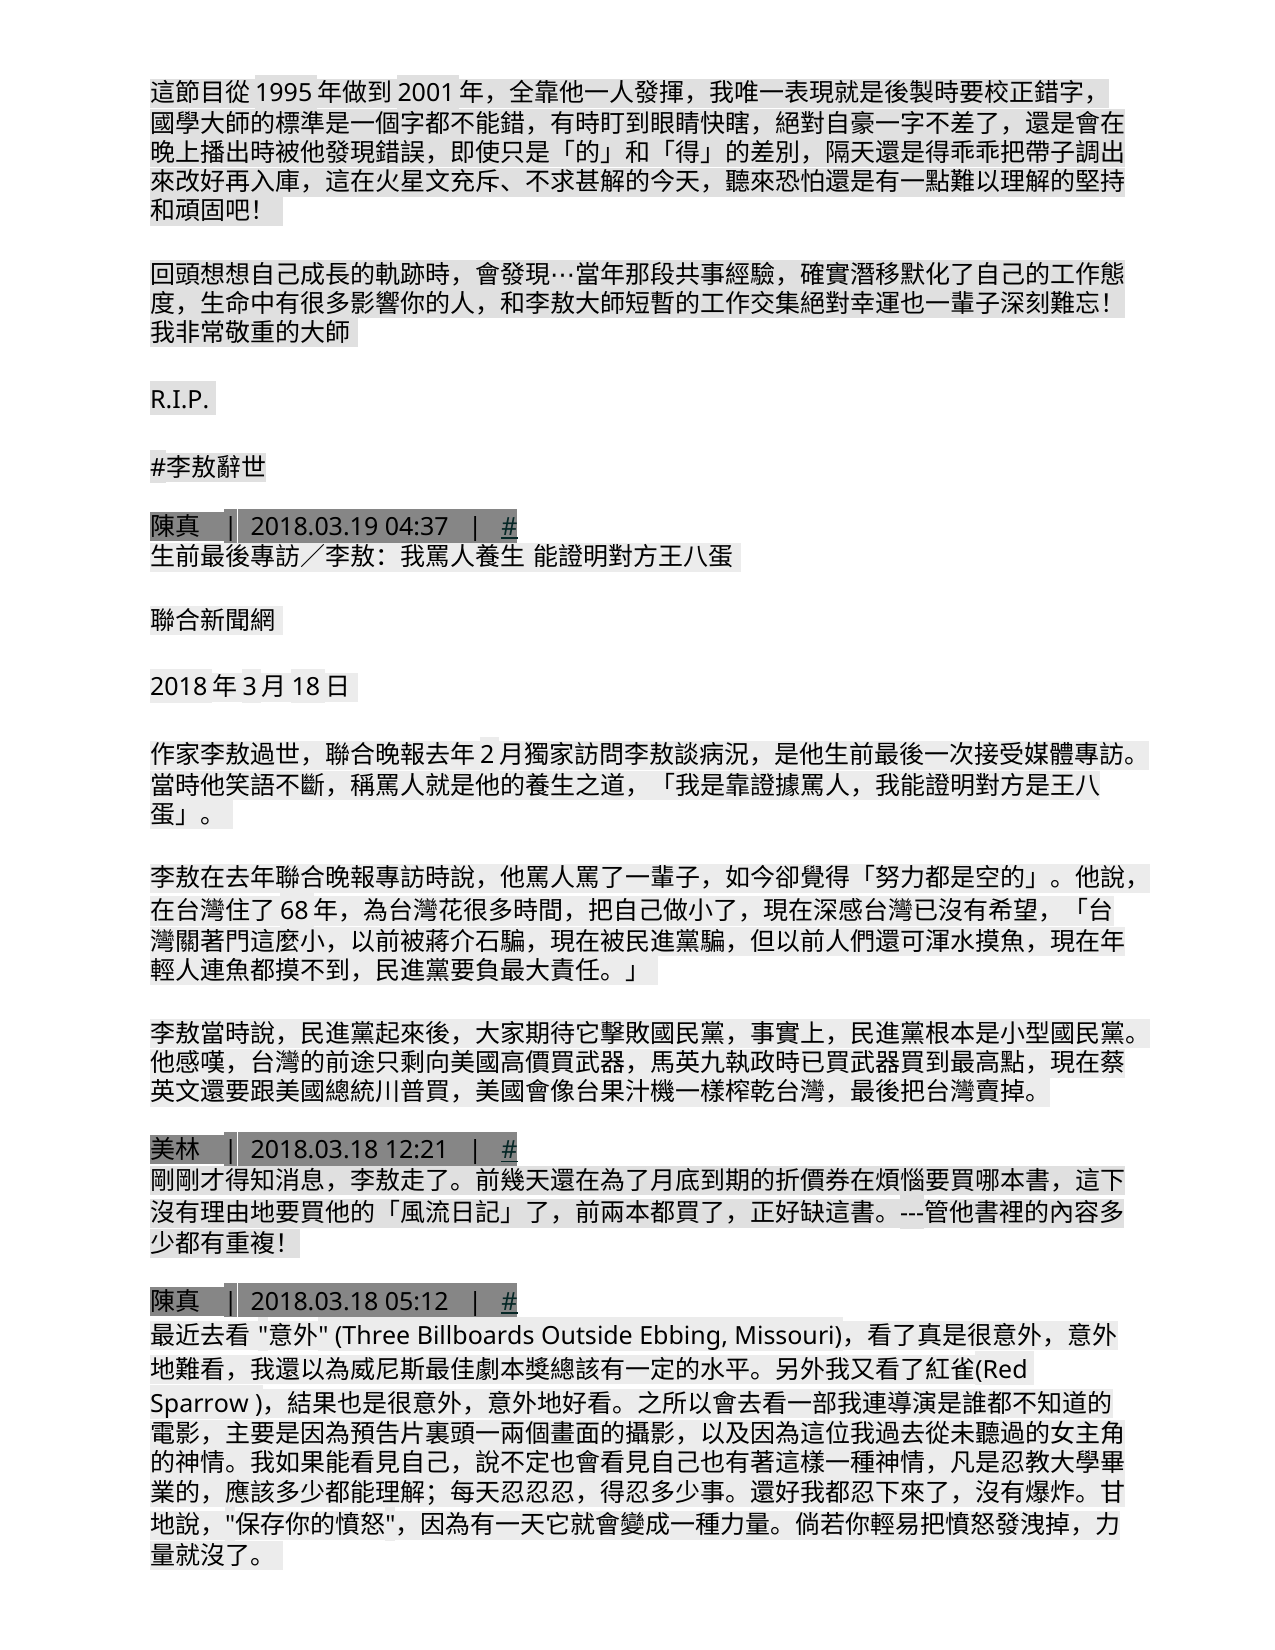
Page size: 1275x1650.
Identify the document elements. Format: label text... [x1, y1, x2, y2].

text 生前最後專訪／李敖：我罵人養生 能證明對方王八蛋 聯合新聞網 2018年3月18日 作家李敖過世，聯合晚報去年2月獨家訪問李敖談病況，是他生前最後一次接受媒體專訪。當時他笑語不斷，稱罵人就是他的養生之道，「我是靠證據罵人，我能證明對方是王八蛋」。 李敖在去年聯合晚報專訪時說，他罵人罵了一輩子，如今卻覺得「努力都是空的」。他說，在台灣住了68年，為台灣花很多時間，把自己做小了，現在深感台灣已沒有希望，「台灣關著門這麼小，以前被蔣介石騙，現在被民進黨騙，但以前人們還可渾水摸魚，現在年輕人連魚都摸不到，民進黨要負最大責任。」 李敖當時說，民進黨起來後，大家期待它擊敗國民黨，事實上，民進黨根本是小型國民黨。他感嘆，台灣的前途只剩向美國高價買武器，馬英九執政時已買武器買到最高點，現在蔡英文還要跟美國總統川普買，美國會像台果汁機一樣榨乾台灣，最後把台灣賣掉。 [150, 543, 1125, 1107]
text 剛剛才得知消息，李敖走了。前幾天還在為了月底到期的折價券在煩惱要買哪本書，這下沒有理由地要買他的「風流日記」了，前兩本都買了，正好缺這書。---管他書裡的內容多少都有重複！ [150, 1166, 1125, 1258]
text 陳真 | 2018.03.18 05:12 | # [150, 1283, 1125, 1317]
text 最近去看 "意外" (Three Billboards Outside Ebbing, Missouri)，看了真是很意外，意外地難看，我還以為威尼斯最佳劇本獎總該有一定的水平。另外我又看了紅雀(Red Sparrow )，結果也是很意外，意外地好看。之所以會去看一部我連導演是誰都不知道的電影，主要是因為預告片裏頭一兩個畫面的攝影，以及因為這位我過去從未聽過的女主角的神情。我如果能看見自己，說不定也會看見自己也有著這樣一種神情，凡是忍教大學畢業的，應該多少都能理解；每天忍忍忍，得忍多少事。還好我都忍下來了，沒有爆炸。甘地說，"保存你的憤怒"，因為有一天它就會變成一種力量。倘若你輕易把憤怒發洩掉，力量就沒了。 這些天，常想著一件事：有個病人，中老年婦女，十分貧窮，而且病得很重，重度精神分裂症加上智能不足，幾年來都是由她女兒帶來看診；因為極度貧窮，母女兩人牙掉了沒錢補，外觀上很狼狽。這位剛成年的女兒同時還得照顧一位失能的父親。她在台苯上班，當基層約聘工人。最近聽她說被台苯解聘了，原因連她自己也不知道，總之就是把她的空缺給了別人，一家三人的生活頓時成了問題，得依靠一些不確定性很高的零工以及擔任義工才有得吃的便當維生。 在另一方面，你知道一年營收數百億的台苯董事長是誰嗎？叫吳怡青，三十多歲就當董事長，難道是天才？當然不是，純粹一個資質十分平庸的人，台北大學畢業，後來又是留英又是留美的，念些什麼不知道，資料不詳，聽說現在正在念博士班，真是有夠厲害，當一家上市公司的董事長，居然還能一邊念博班。依靠的當然不是能力，而是純粹靠爸。 她爸就是夜夜笙歌、酒店喬事大王、民進黨號稱最有理想性的派系 "新潮流" 的兩位創流元老之一--吳乃仁(另一位就是邱義仁)，是個貪官污吏。若非靠爸，憑吳怡青的資質與學經歷，在這年頭，恐怕要找到一個兩萬多塊薪水的工作都很難，但她擔任台苯董事長的年薪卻將近一千萬。 不光這樣，這一家人真是貪得無饜到極點，老爸之前擔任台糖董事長，貪污圖利(被大案小判)，女兒擔任台苯董事長，兒子居然也同時擔任台苯的董事，將來若再生個孫子，是不是也要當個董事？就如林正杰所說，這個黨簡直就是把台灣人當成聾啞人士，酬庸貪婪到無法無天的地步。而這樣一些人，卻滿口愛台灣，愛公平，愛正義，滿口為弱勢者打拼。更不可思議的是，台灣人卻相信這一套。 藝術是一種隱喻，隱喻就是藉著 A，說出我們心中說不出的那個 B。"紅雀" 看到最後，真不知道是否該說大快人心或說是一場悲劇？還是我們應該一直忍忍忍？或者說，我們應秉持悲憫，不應期待有朝一日看到惡人下場的到來？ 這些問題的答案，對我來說是說不清講不明的，且讓我們用音樂來回答吧： https://www.youtube.com/watch?v=D29bH5IV3v8 https://www.youtube.com/watch?v=XHPnihxm0Cs https://www.youtube.com/watch?v=pWJ77eeZ1Ss [150, 1317, 1125, 1570]
text 陳真 | 2018.03.19 04:37 | # [150, 508, 1125, 543]
text 美林 | 2018.03.18 12:21 | # [150, 1132, 1125, 1166]
text 這節目從1995年做到2001年，全靠他一人發揮，我唯一表現就是後製時要校正錯字，國學大師的標準是一個字都不能錯，有時盯到眼睛快瞎，絕對自豪一字不差了，還是會在晚上播出時被他發現錯誤，即使只是「的」和「得」的差別，隔天還是得乖乖把帶子調出來改好再入庫，這在火星文充斥、不求甚解的今天，聽來恐怕還是有一點難以理解的堅持和頑固吧！ 回頭想想自己成長的軌跡時，會發現⋯當年那段共事經驗，確實潛移默化了自己的工作態度，生命中有很多影響你的人，和李敖大師短暫的工作交集絕對幸運也一輩子深刻難忘！我非常敬重的大師 R.I.P. #李敖辭世 [150, 75, 1125, 483]
